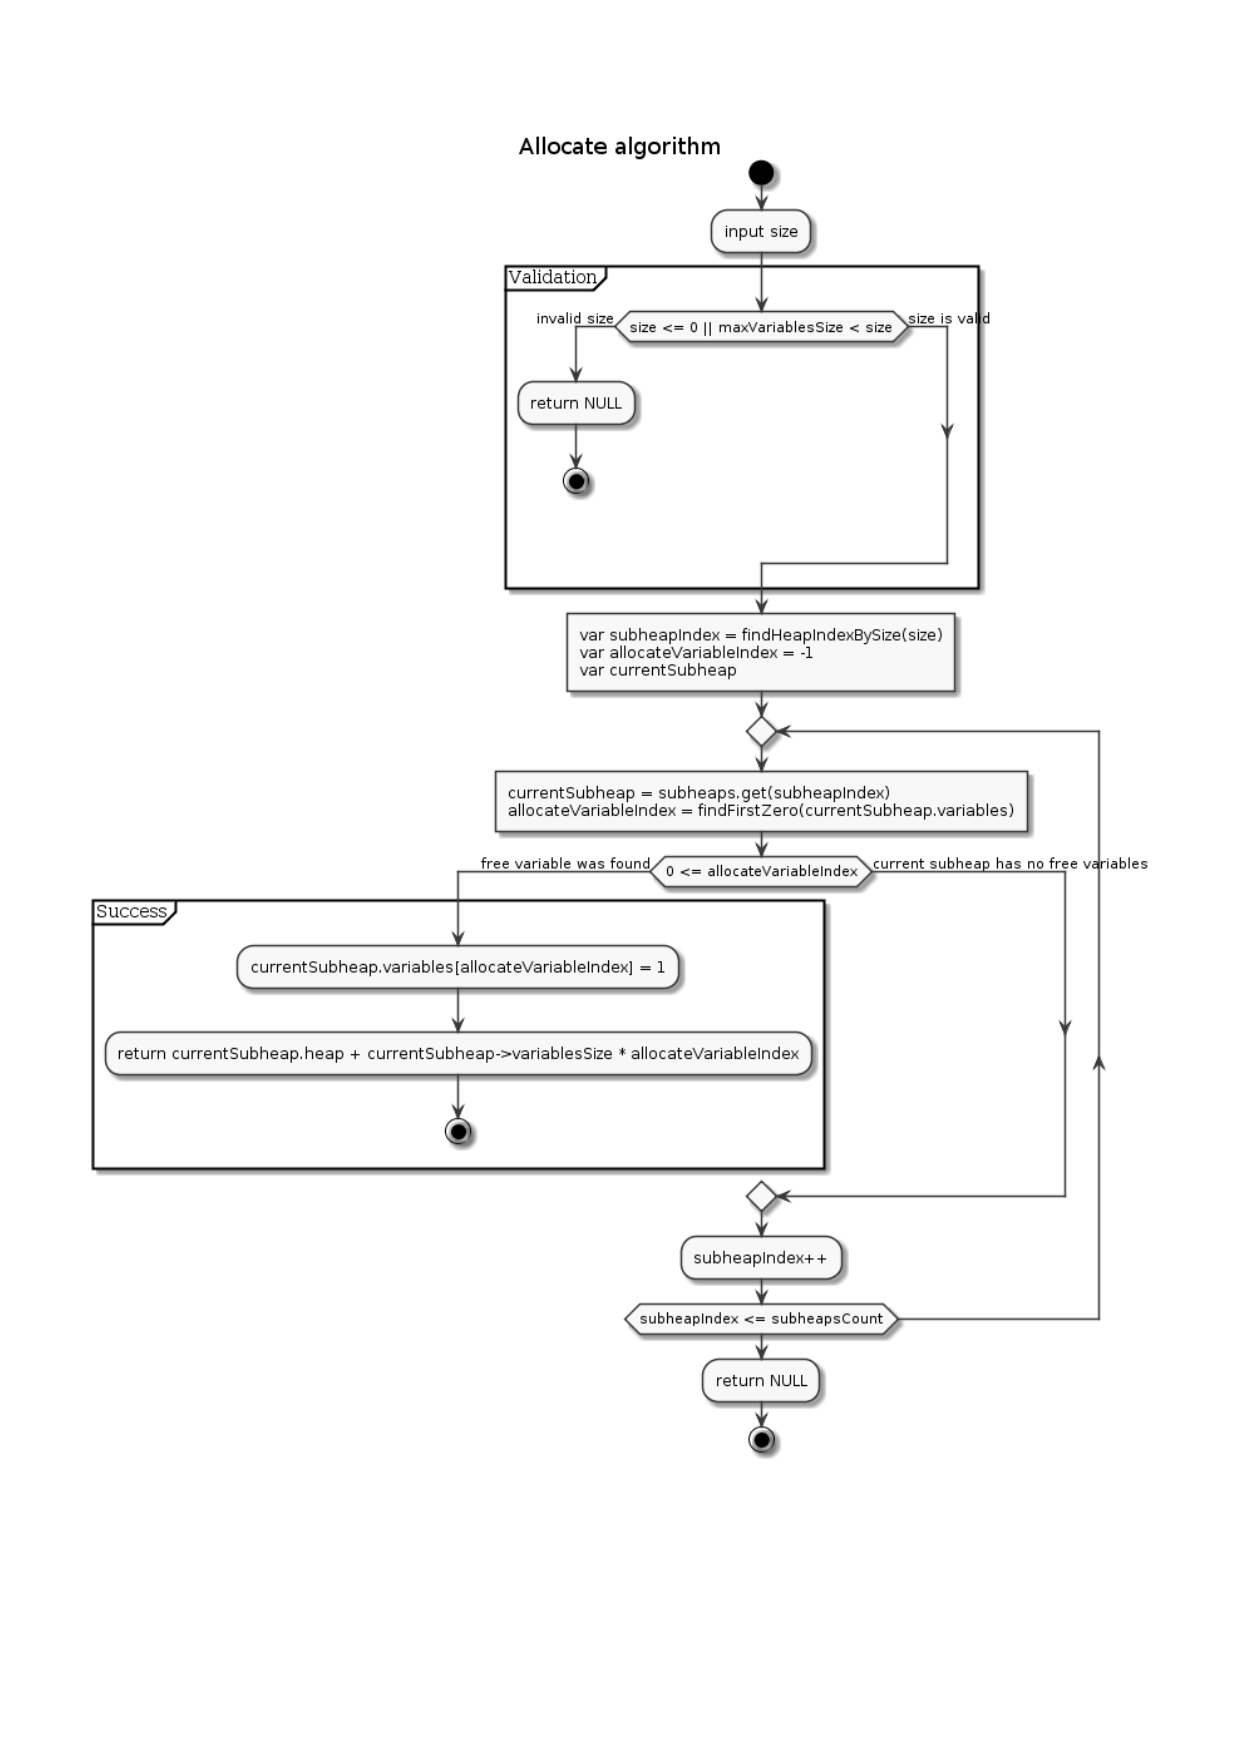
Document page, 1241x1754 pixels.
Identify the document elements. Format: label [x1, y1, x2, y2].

picture [80, 118, 1160, 1464]
